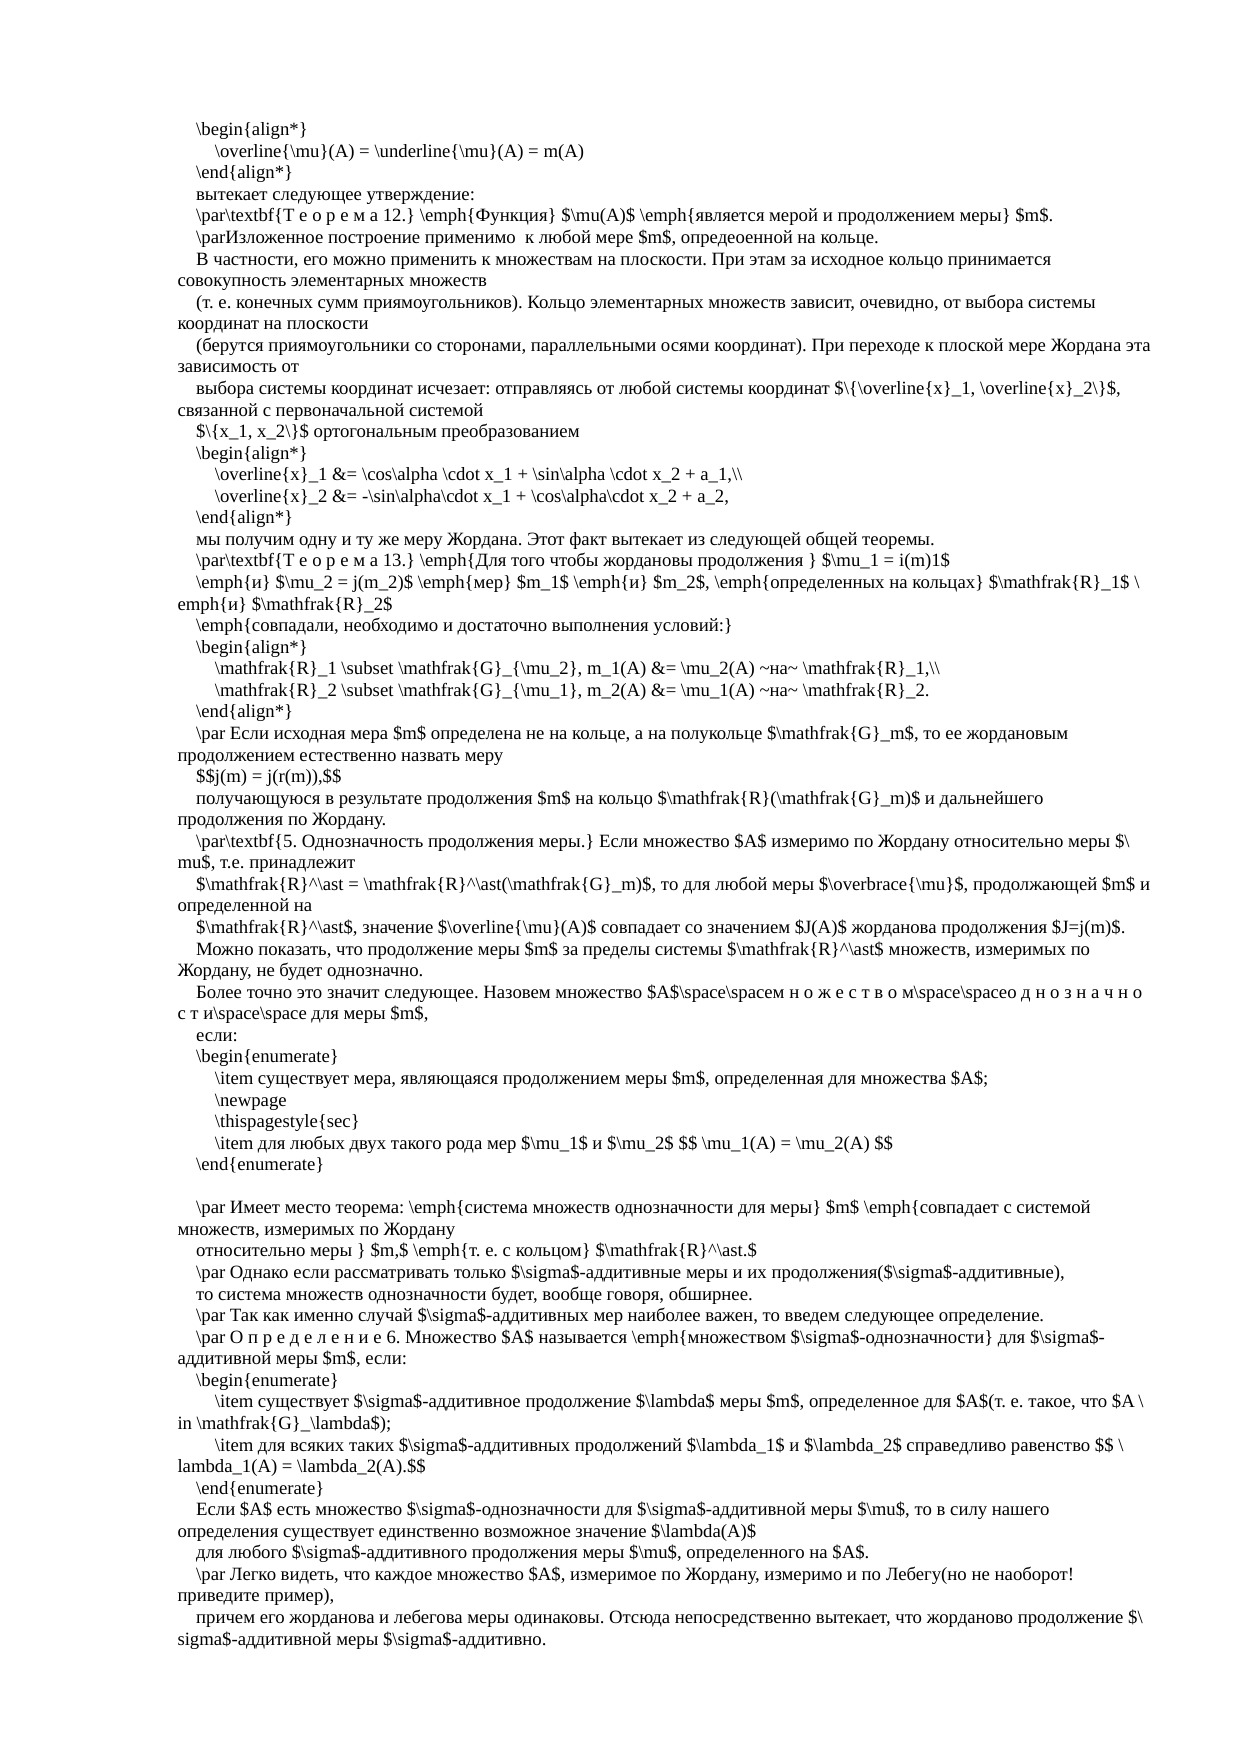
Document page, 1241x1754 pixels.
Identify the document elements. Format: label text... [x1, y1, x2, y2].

text \emph{и} $\mu_2 = j(m_2)$ \emph{мер} $m_1$ \emph{и} $m_2$, \emph{определенных на кольцах} $\mathfrak{R}_1$ \emph{и} $\mathfrak{R}_2$ [177, 571, 1152, 614]
text \par\textbf{5. Однозначность продолжения меры.} Если множество $A$ измеримо по Жордану относительно меры $\mu$, т.е. принадлежит [177, 830, 1152, 873]
text \item существует мера, являющаяся продолжением меры $m$, определенная для множества $A$; [177, 1067, 1152, 1088]
text \par\textbf{Т е о р е м а 13.} \emph{Для того чтобы жордановы продолжения } $\mu_1 = i(m)1$ [177, 549, 1152, 571]
text \overline{x}_1 &= \cos\alpha \cdot x_1 + \sin\alpha \cdot x_2 + a_1,\\ [177, 463, 1152, 485]
text \newpage [177, 1088, 1152, 1110]
text \par Так как именно случай $\sigma$-аддитивных мер наиболее важен, то введем следующее определение. [177, 1304, 1152, 1326]
text то система множеств однозначности будет, вообще говоря, обширнее. [177, 1282, 1152, 1304]
text $$j(m) = j(r(m)),$$ [177, 765, 1152, 787]
text получающуюся в результате продолжения $m$ на кольцо $\mathfrak{R}(\mathfrak{G}_m)$ и дальнейшего продолжения по Жордану. [177, 787, 1152, 830]
text \end{align*} [177, 700, 1152, 722]
text \mathfrak{R}_1 \subset \mathfrak{G}_{\mu_2}, m_1(A) &= \mu_2(A) ~на~ \mathfrak{R}_1,\\ [177, 657, 1152, 679]
text относительно меры } $m,$ \emph{т. е. с кольцом} $\mathfrak{R}^\ast.$ [177, 1239, 1152, 1261]
text \item для всяких таких $\sigma$-аддитивных продолжений $\lambda_1$ и $\lambda_2$ справедливо равенство $$ \lambda_1(A) = \lambda_2(A).$$ [177, 1433, 1152, 1477]
text \end{align*} [177, 506, 1152, 528]
text (берутся приямоугольники со сторонами, параллельными осями координат). При переходе к плоской мере Жордана эта зависимость от [177, 334, 1152, 377]
text \begin{align*} [177, 636, 1152, 657]
text \end{align*} [177, 161, 1152, 183]
text \begin{enumerate} [177, 1369, 1152, 1390]
text \begin{enumerate} [177, 1045, 1152, 1067]
text \parИзложенное построение применимо к любой мере $m$, опредеоенной на кольце. [177, 226, 1152, 247]
text $\{x_1, x_2\}$ ортогональным преобразованием [177, 420, 1152, 442]
text для любого $\sigma$-аддитивного продолжения меры $\mu$, определенного на $A$. [177, 1541, 1152, 1563]
text В частности, его можно применить к множествам на плоскости. При этам за исходное кольцо принимается совокупность элементарных множеств [177, 247, 1152, 291]
text \par\textbf{Т е о р е м а 12.} \emph{Функция} $\mu(A)$ \emph{является мерой и продолжением меры} $m$. [177, 204, 1152, 226]
text выбора системы координат исчезает: отправляясь от любой системы координат $\{\overline{x}_1, \overline{x}_2\}$, связанной с первоначальной системой [177, 377, 1152, 420]
text \par Однако если рассматривать только $\sigma$-аддитивные меры и их продолжения($\sigma$-аддитивные), [177, 1261, 1152, 1282]
text (т. е. конечных сумм приямоугольников). Кольцо элементарных множеств зависит, очевидно, от выбора системы координат на плоскости [177, 291, 1152, 334]
text \end{enumerate} [177, 1153, 1152, 1175]
text \mathfrak{R}_2 \subset \mathfrak{G}_{\mu_1}, m_2(A) &= \mu_1(A) ~на~ \mathfrak{R}_2. [177, 679, 1152, 700]
text вытекает следующее утверждение: [177, 183, 1152, 204]
text \par Имеет место теорема: \emph{система множеств однозначности для меры} $m$ \emph{совпадает с системой множеств, измеримых по Жордану [177, 1196, 1152, 1239]
text $\mathfrak{R}^\ast = \mathfrak{R}^\ast(\mathfrak{G}_m)$, то для любой меры $\overbrace{\mu}$, продолжающей $m$ и определенной на [177, 873, 1152, 916]
text Более точно это значит следующее. Назовем множество $A$\space\spaceм н о ж е с т в о м\space\spaceо д н о з н а ч н о с т и\space\space для меры $m$, [177, 981, 1152, 1024]
text \overline{x}_2 &= -\sin\alpha\cdot x_1 + \cos\alpha\cdot x_2 + a_2, [177, 485, 1152, 506]
text если: [177, 1024, 1152, 1045]
text \overline{\mu}(A) = \underline{\mu}(A) = m(A) [177, 140, 1152, 161]
text \par Если исходная мера $m$ определена не на кольце, а на полукольце $\mathfrak{G}_m$, то ее жордановым продолжением естественно назвать меру [177, 722, 1152, 765]
text \par Легко видеть, что каждое множество $A$, измеримое по Жордану, измеримо и по Лебегу(но не наоборот! приведите пример), [177, 1563, 1152, 1606]
text мы получим одну и ту же меру Жордана. Этот факт вытекает из следующей общей теоремы. [177, 528, 1152, 549]
text \emph{совпадали, необходимо и достаточно выполнения условий:} [177, 614, 1152, 636]
text \item существует $\sigma$-аддитивное продолжение $\lambda$ меры $m$, определенное для $A$(т. е. такое, что $A \in \mathfrak{G}_\lambda$); [177, 1390, 1152, 1433]
text $\mathfrak{R}^\ast$, значение $\overline{\mu}(A)$ совпадает со значением $J(A)$ жорданова продолжения $J=j(m)$. [177, 916, 1152, 937]
text \par О п р е д е л е н и е 6. Множество $A$ называется \emph{множеством $\sigma$-однозначности} для $\sigma$-аддитивной меры $m$, если: [177, 1326, 1152, 1369]
text \begin{align*} [177, 442, 1152, 463]
text \begin{align*} [177, 118, 1152, 140]
text Можно показать, что продолжение меры $m$ за пределы системы $\mathfrak{R}^\ast$ множеств, измеримых по Жордану, не будет однозначно. [177, 937, 1152, 981]
text причем его жорданова и лебегова меры одинаковы. Отсюда непосредственно вытекает, что жорданово продолжение $\sigma$-аддитивной меры $\sigma$-аддитивно. [177, 1606, 1152, 1649]
text \end{enumerate} [177, 1477, 1152, 1498]
text Если $A$ есть множество $\sigma$-однозначности для $\sigma$-аддитивной меры $\mu$, то в силу нашего определения существует единственно возможное значение $\lambda(A)$ [177, 1498, 1152, 1541]
text \thispagestyle{sec} [177, 1110, 1152, 1132]
text \item для любых двух такого рода мер $\mu_1$ и $\mu_2$ $$ \mu_1(A) = \mu_2(A) $$ [177, 1132, 1152, 1153]
